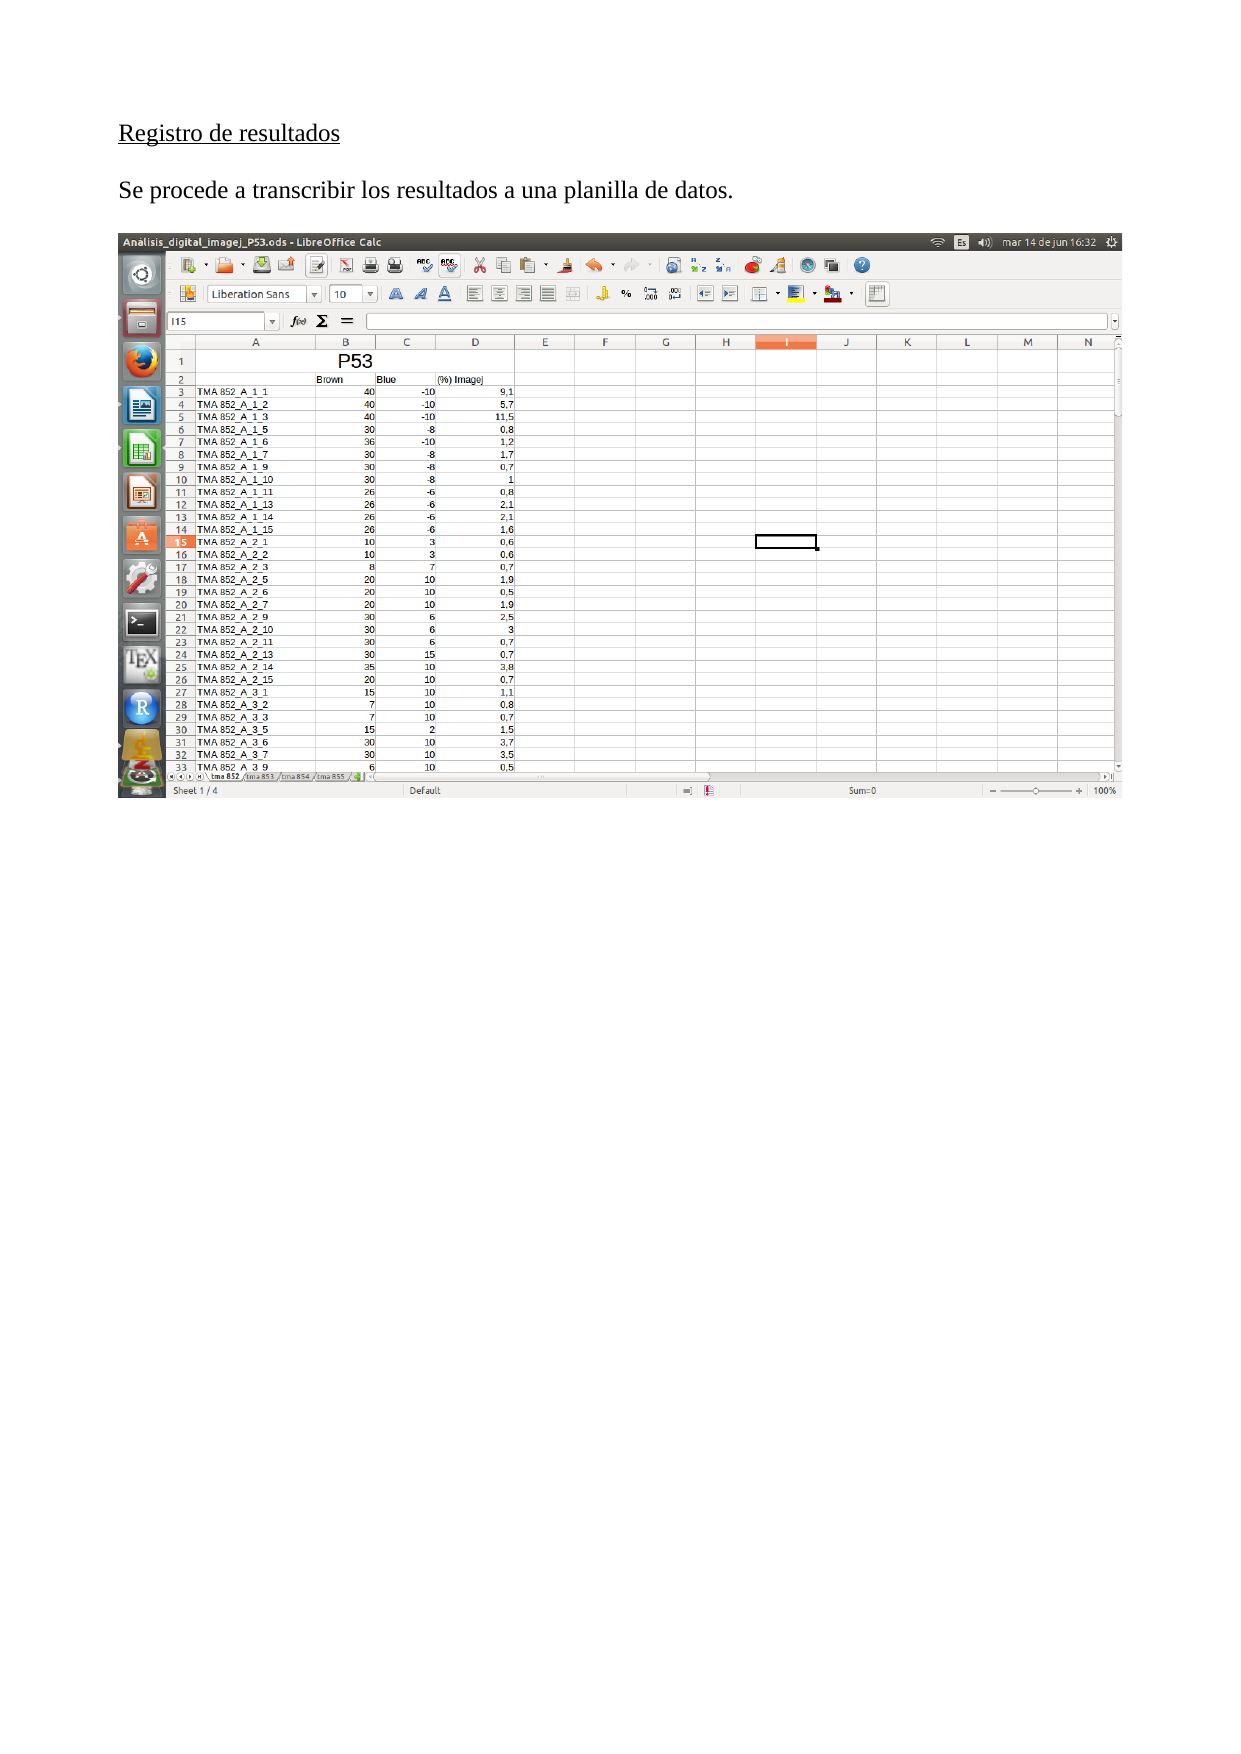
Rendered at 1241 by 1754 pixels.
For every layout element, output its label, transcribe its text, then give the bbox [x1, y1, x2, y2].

text Registro de resultados [118, 118, 1122, 147]
picture [118, 233, 1123, 798]
text Se procede a transcribir los resultados a una planilla de datos. [118, 176, 1122, 204]
